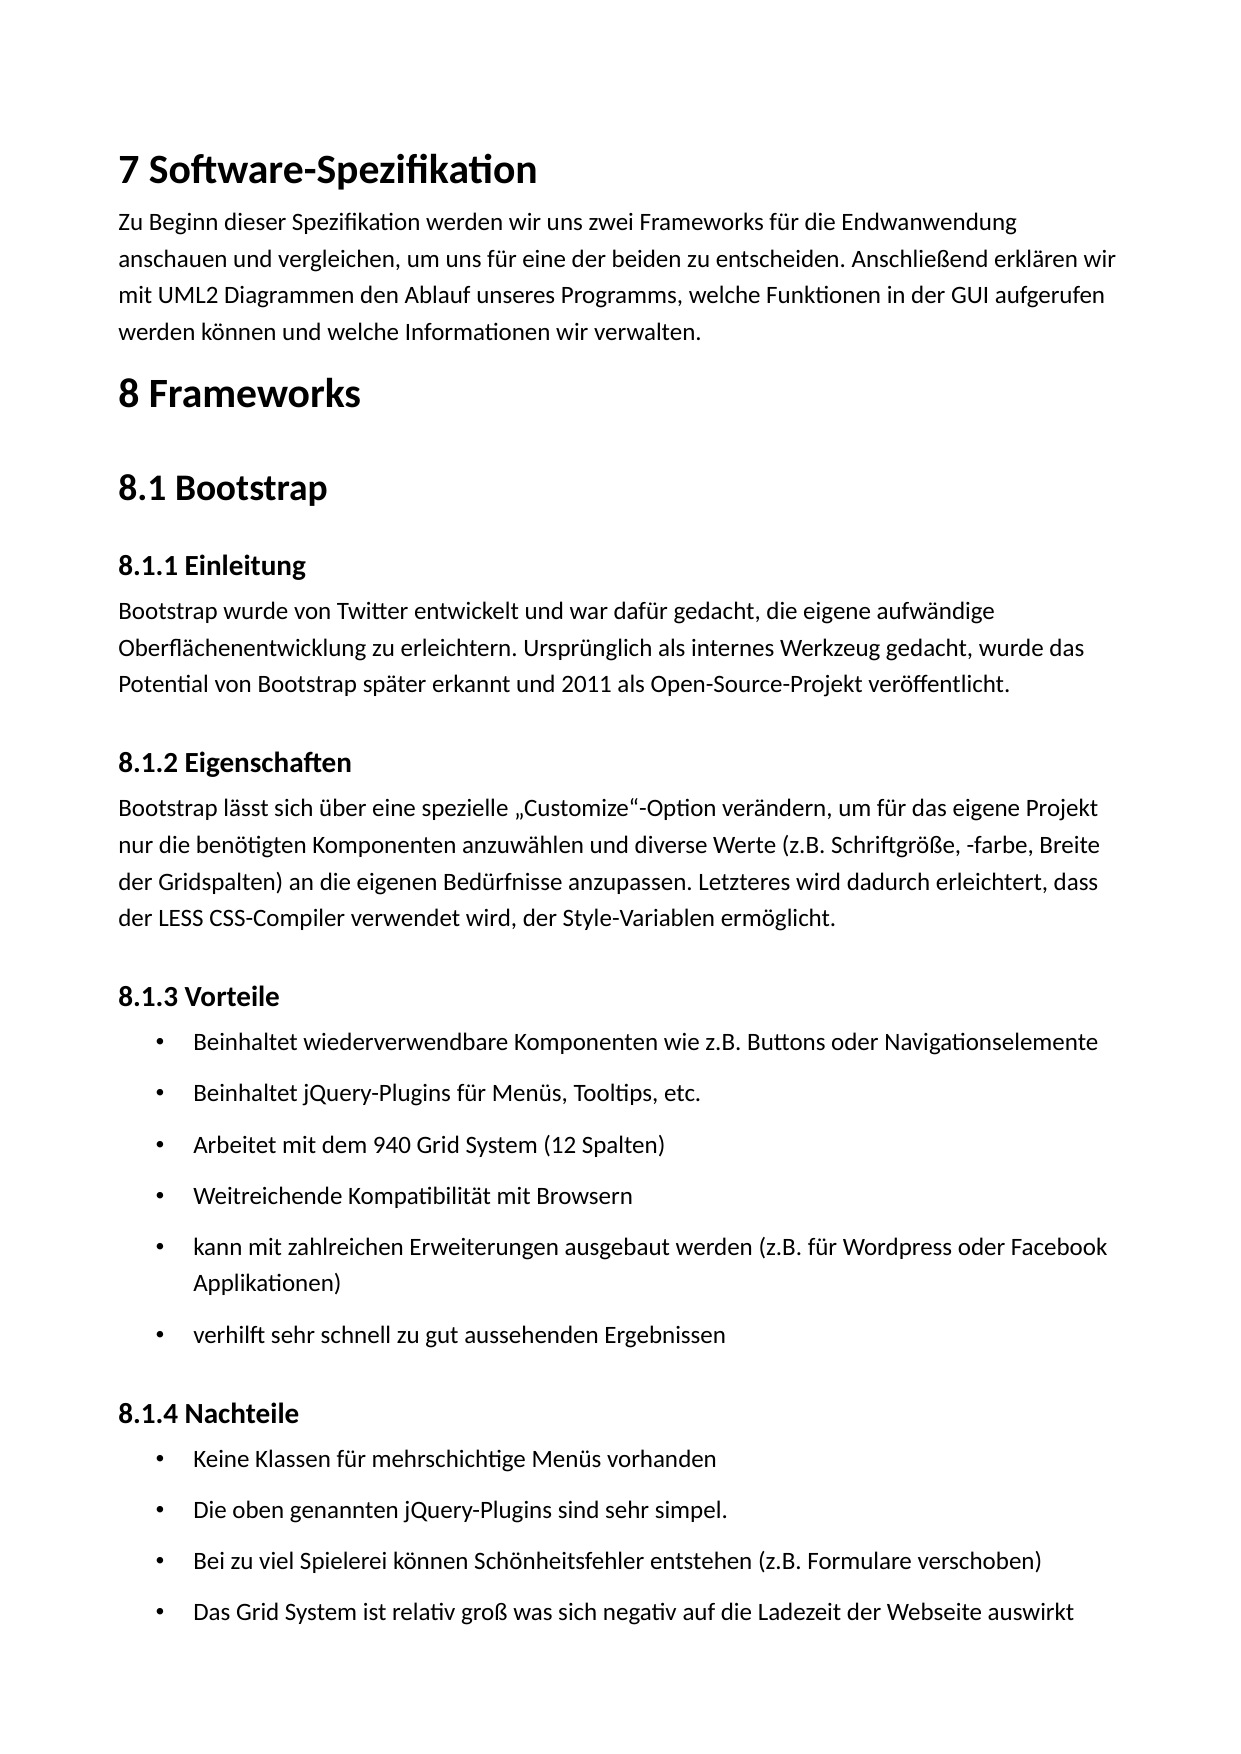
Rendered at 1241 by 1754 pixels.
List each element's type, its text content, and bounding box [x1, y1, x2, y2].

text Bootstrap wurde von Twitter entwickelt und war dafür gedacht, die eigene aufwändige Oberflächenentwicklung zu erleichtern. Ursprünglich als internes Werkzeug gedacht, wurde das Potential von Bootstrap später erkannt und 2011 als Open-Source-Projekt veröffentlicht. [118, 595, 1122, 699]
subtitle 8.1.3 Vorteile [118, 978, 1122, 1014]
list Die oben genannten jQuery-Plugins sind sehr simpel. [156, 1494, 1122, 1525]
list Keine Klassen für mehrschichtige Menüs vorhanden [156, 1443, 1122, 1473]
subtitle 8.1 Bootstrap [118, 464, 1122, 509]
subtitle 7 Software-Spezifikation [118, 143, 1122, 194]
list Weitreichende Kompatibilität mit Browsern [156, 1180, 1122, 1210]
text Bootstrap lässt sich über eine spezielle „Customize“-Option verändern, um für das eigene Projekt nur die benötigten Komponenten anzuwählen und diverse Werte (z.B. Schriftgröße, -farbe, Breite der Gridspalten) an die eigenen Bedürfnisse anzupassen. Letzteres wird dadurch erleichtert, dass der LESS CSS-Compiler verwendet wird, der Style-Variablen ermöglicht. [118, 792, 1122, 933]
list Bei zu viel Spielerei können Schönheitsfehler entstehen (z.B. Formulare verschoben) [156, 1545, 1122, 1576]
subtitle 8.1.2 Eigenschaften [118, 744, 1122, 780]
subtitle 8.1.4 Nachteile [118, 1395, 1122, 1431]
subtitle 8.1.1 Einleitung [118, 547, 1122, 583]
list verhilft sehr schnell zu gut aussehenden Ergebnissen [156, 1319, 1122, 1349]
list Beinhaltet wiederverwendbare Komponenten wie z.B. Buttons oder Navigationselemente [156, 1026, 1122, 1057]
text 8 Frameworks [118, 367, 1122, 418]
text Zu Beginn dieser Spezifikation werden wir uns zwei Frameworks für die Endwanwendung anschauen und vergleichen, um uns für eine der beiden zu entscheiden. Anschließend erklären wir mit UML2 Diagrammen den Ablauf unseres Programms, welche Funktionen in der GUI aufgerufen werden können und welche Informationen wir verwalten. [118, 206, 1122, 347]
list Das Grid System ist relativ groß was sich negativ auf die Ladezeit der Webseite auswirkt [156, 1596, 1122, 1627]
list kann mit zahlreichen Erweiterungen ausgebaut werden (z.B. für Wordpress oder Facebook Applikationen) [156, 1231, 1122, 1298]
list Beinhaltet jQuery-Plugins für Menüs, Tooltips, etc. [156, 1078, 1122, 1108]
list Arbeitet mit dem 940 Grid System (12 Spalten) [156, 1129, 1122, 1159]
